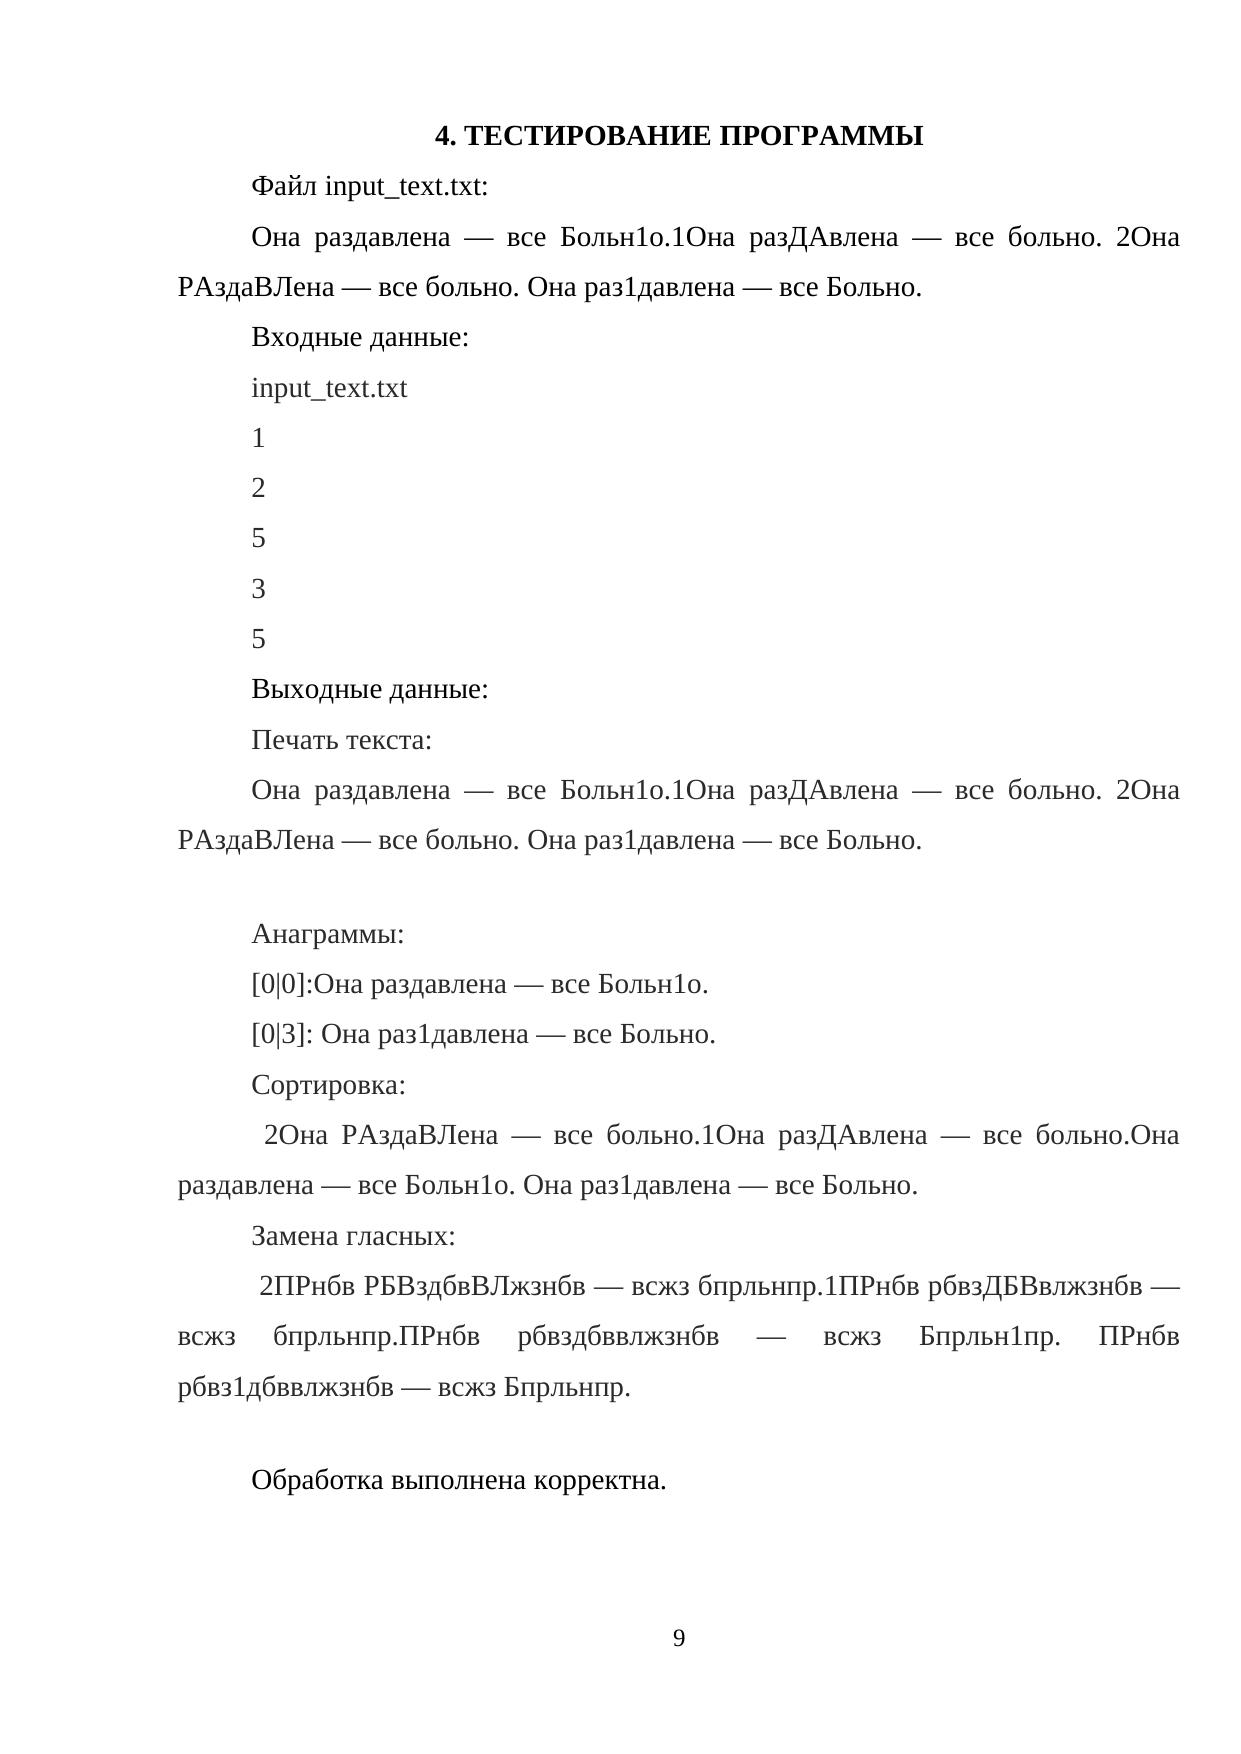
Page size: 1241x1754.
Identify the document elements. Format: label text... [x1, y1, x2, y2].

text Она раздавлена — все Больн1о.1Она разДАвлена — все больно. 2Она РАздаВЛена — все больно. Она раз1давлена — все Больно. [177, 219, 1181, 303]
text Сортировка: [177, 1067, 1181, 1100]
text 4. тестирование программы [177, 118, 1181, 152]
text Обработка выполнена корректна. [177, 1462, 1181, 1496]
text 2 [177, 470, 1181, 504]
text Анаграммы: [177, 916, 1181, 949]
text Она раздавлена — все Больн1о.1Она разДАвлена — все больно. 2Она РАздаВЛена — все больно. Она раз1давлена — все Больно. [177, 772, 1181, 856]
text Замена гласных: [177, 1218, 1181, 1251]
text input_text.txt [177, 370, 1181, 403]
text 1 [177, 420, 1181, 453]
text 5 [177, 521, 1181, 554]
text Печать текста: [177, 722, 1181, 755]
text 2Она РАздаВЛена — все больно.1Она разДАвлена — все больно.Она раздавлена — все Больн1о. Она раз1давлена — все Больно. [177, 1117, 1181, 1201]
text [0|0]:Она раздавлена — все Больн1о. [177, 966, 1181, 1000]
text [0|3]: Она раз1давлена — все Больно. [177, 1017, 1181, 1050]
text 5 [177, 621, 1181, 655]
text Входные данные: [177, 319, 1181, 353]
text Файл input_text.txt: [177, 168, 1181, 202]
text 2ПРнбв РБВздбвВЛжзнбв — всжз бпрльнпр.1ПРнбв рбвзДБВвлжзнбв — всжз бпрльнпр.ПРнбв рбвздбввлжзнбв — всжз Бпрльн1пр. ПРнбв рбвз1дбввлжзнбв — всжз Бпрльнпр. [177, 1268, 1181, 1402]
text Выходные данные: [177, 672, 1181, 705]
text 3 [177, 571, 1181, 604]
